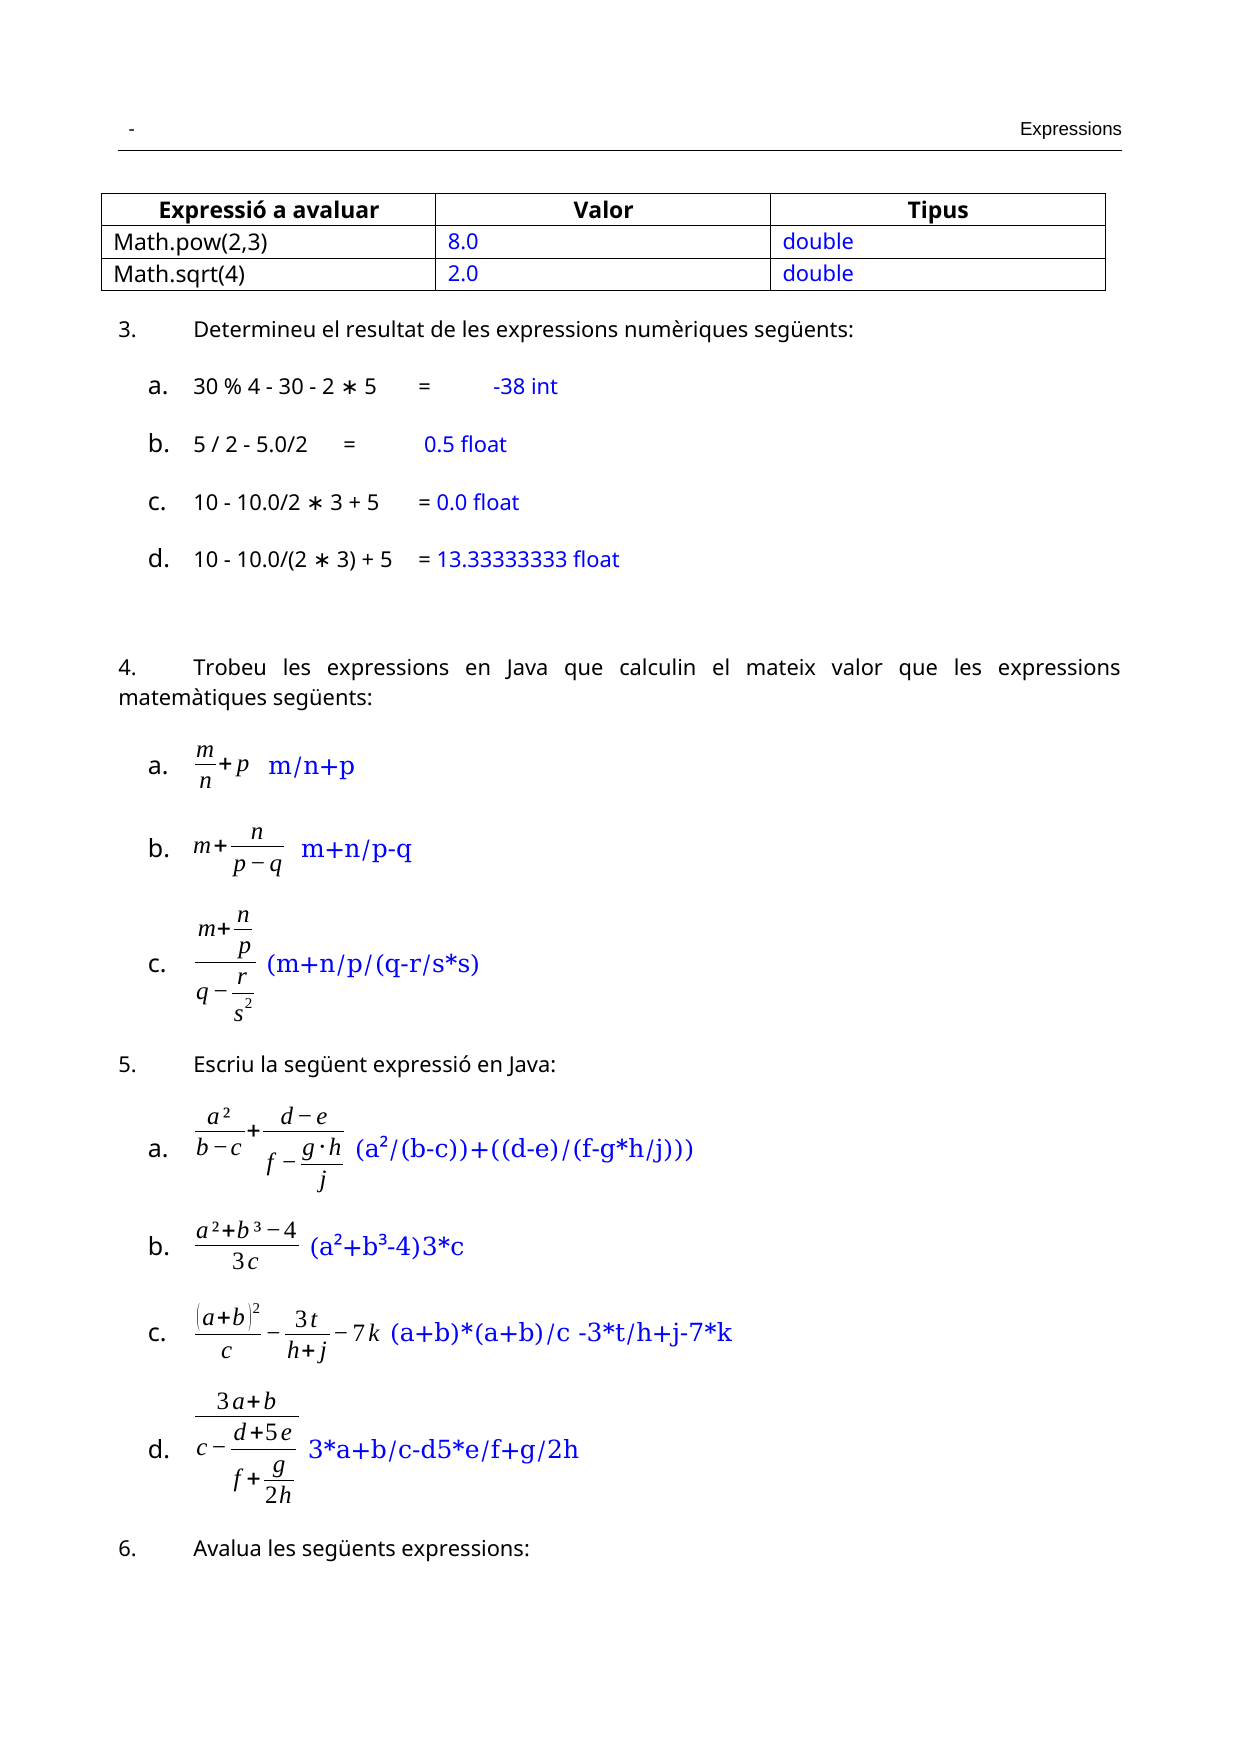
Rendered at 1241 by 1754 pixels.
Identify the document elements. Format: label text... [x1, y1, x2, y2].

table_cell double [771, 226, 1105, 257]
list Escriu la següent expressió en Java: [118, 1049, 1122, 1079]
table_cell 8.0 [436, 226, 770, 257]
table_cell Math.pow(2,3) [102, 226, 435, 257]
list m/n+p [148, 735, 1122, 794]
list m+n/p-q [148, 818, 1122, 877]
list (a+b)*(a+b)/c -3*t/h+j-7*k [148, 1299, 1122, 1364]
list 5 / 2 - 5.0/2 = 0.5 float [148, 426, 1122, 459]
list 3*a+b/c-d5*e/f+g/2h [148, 1388, 1122, 1509]
table_header Expressió a avaluar [102, 194, 435, 225]
table_cell double [771, 259, 1105, 290]
list 10 - 10.0/2 ∗ 3 + 5 = 0.0 float [148, 483, 1122, 517]
table_header Valor [436, 194, 770, 225]
list 10 - 10.0/(2 ∗ 3) + 5 = 13.33333333 float [148, 541, 1122, 575]
list (a²+b³-4)3*c [148, 1217, 1122, 1276]
list 30 % 4 - 30 - 2 ∗ 5 = -38 int [148, 368, 1122, 402]
list Trobeu les expressions en Java que calculin el mateix valor que les expressions matemàtiques següents: [118, 652, 1122, 712]
list Determineu el resultat de les expressions numèriques següents: [118, 314, 1122, 344]
table_cell 2.0 [436, 259, 770, 290]
list Avalua les següents expressions: [118, 1533, 1122, 1563]
table_cell Math.sqrt(4) [102, 259, 435, 290]
list (m+n/p/(q-r/s*s) [148, 901, 1122, 1026]
list (a²/(b-c))+((d-e)/(f-g*h/j))) [148, 1103, 1122, 1193]
table_header Tipus [771, 194, 1105, 225]
